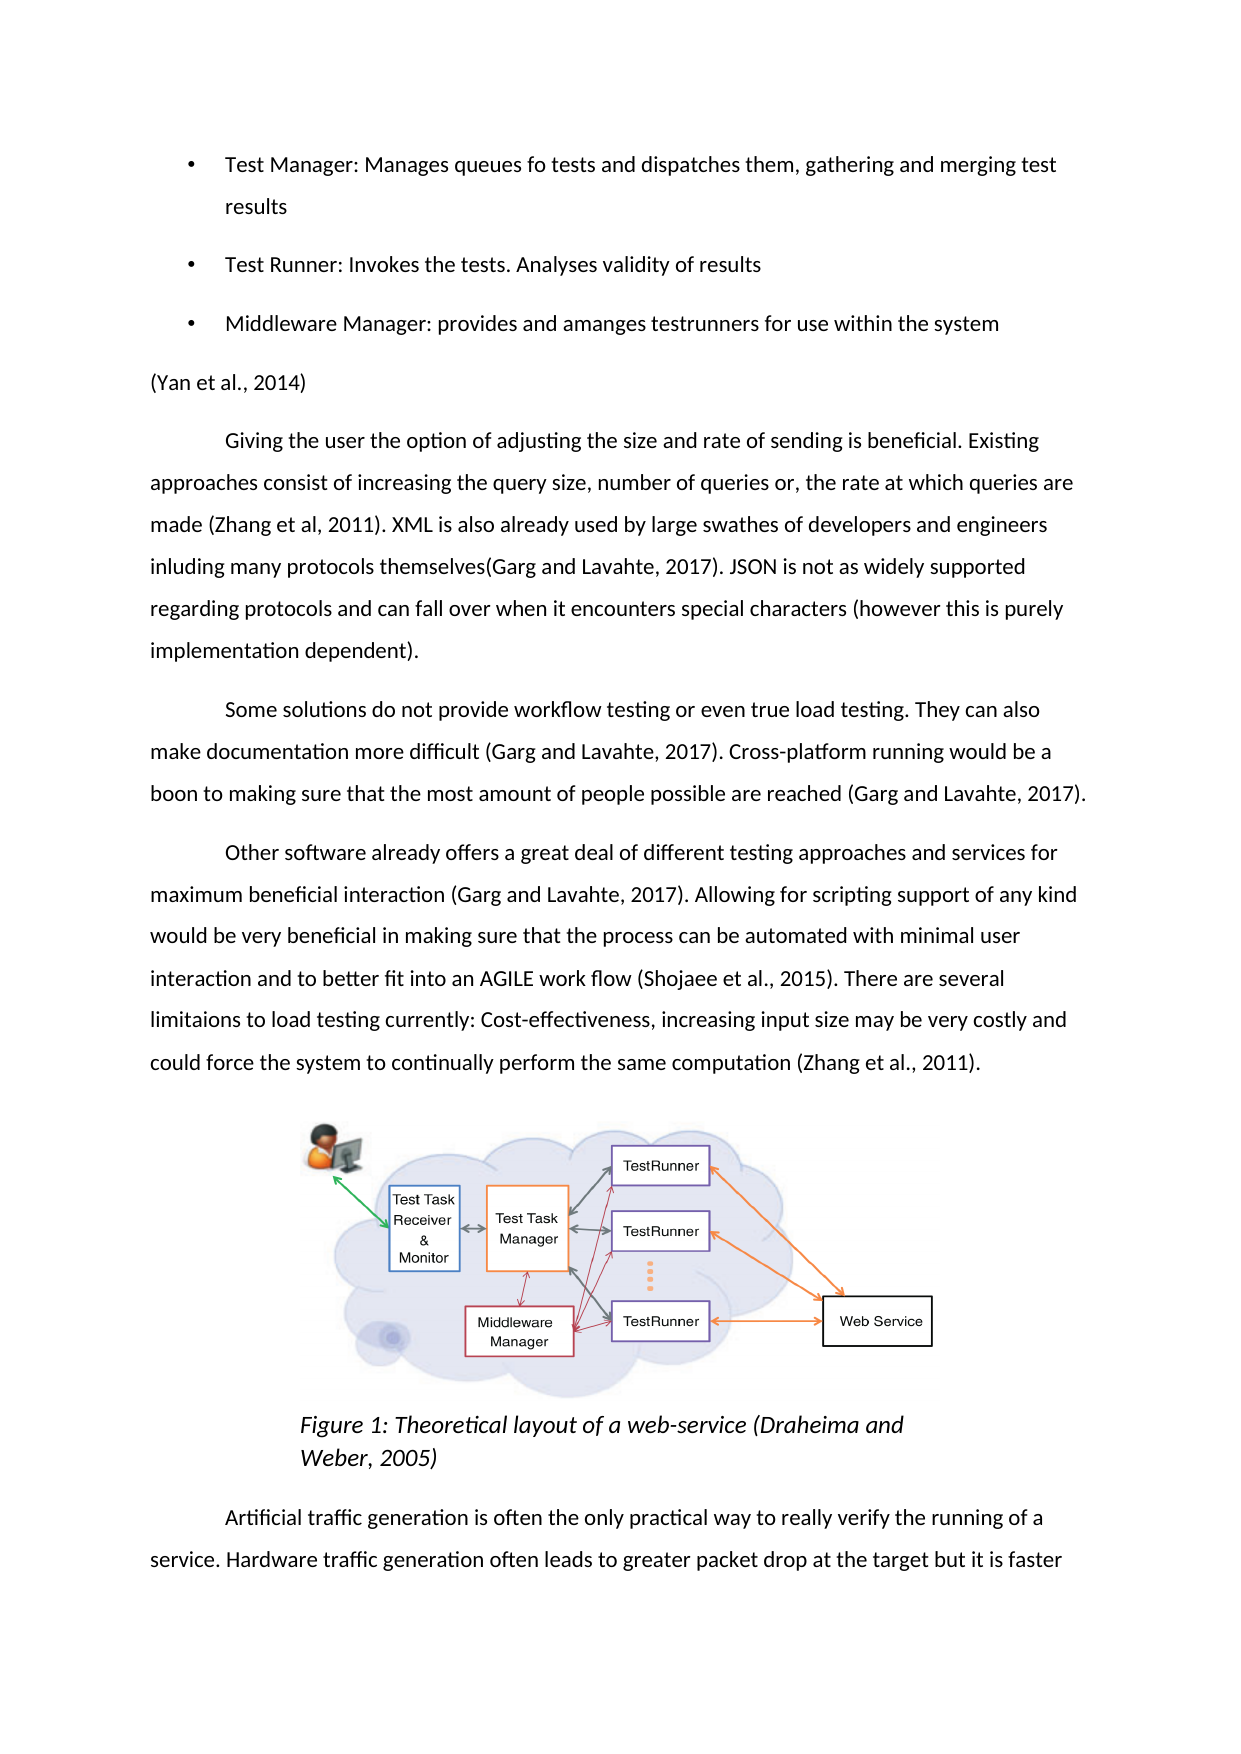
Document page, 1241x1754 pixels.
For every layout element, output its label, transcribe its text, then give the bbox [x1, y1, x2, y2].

text Some solutions do not provide workflow testing or even true load testing. They can also make documentation more difficult (Garg and Lavahte, 2017). Cross-platform running would be a boon to making sure that the most amount of people possible are reached (Garg and Lavahte, 2017). [150, 695, 1090, 807]
text (Yan et al., 2014) [150, 368, 1090, 396]
picture [300, 1118, 941, 1401]
text Artificial traffic generation is often the only practical way to really verify the running of a service. Hardware traffic generation often leads to greater packet drop at the target but it is faster [150, 1503, 1090, 1573]
list Test Manager: Manages queues fo tests and dispatches them, gathering and merging test results [187, 150, 1090, 220]
text Other software already offers a great deal of different testing approaches and services for maximum beneficial interaction (Garg and Lavahte, 2017). Allowing for scripting support of any kind would be very beneficial in making sure that the process can be automated with minimal user interaction and to better fit into an AGILE work flow (Shojaee et al., 2015). There are several limitaions to load testing currently: Cost-effectiveness, increasing input size may be very costly and could force the system to continually perform the same computation (Zhang et al., 2011). [150, 838, 1090, 1076]
text Figure 1: Theoretical layout of a web-service (Draheima and Weber, 2005) [300, 1401, 940, 1472]
list Test Runner: Invokes the tests. Analyses validity of results [187, 251, 1090, 279]
text Giving the user the option of adjusting the size and rate of sending is beneficial. Existing approaches consist of increasing the query size, number of queries or, the rate at which queries are made (Zhang et al, 2011). XML is also already used by large swathes of developers and engineers inluding many protocols themselves(Garg and Lavahte, 2017). JSON is not as widely supported regarding protocols and can fall over when it encounters special characters (however this is purely implementation dependent). [150, 427, 1090, 664]
list Middleware Manager: provides and amanges testrunners for use within the system [187, 309, 1090, 337]
